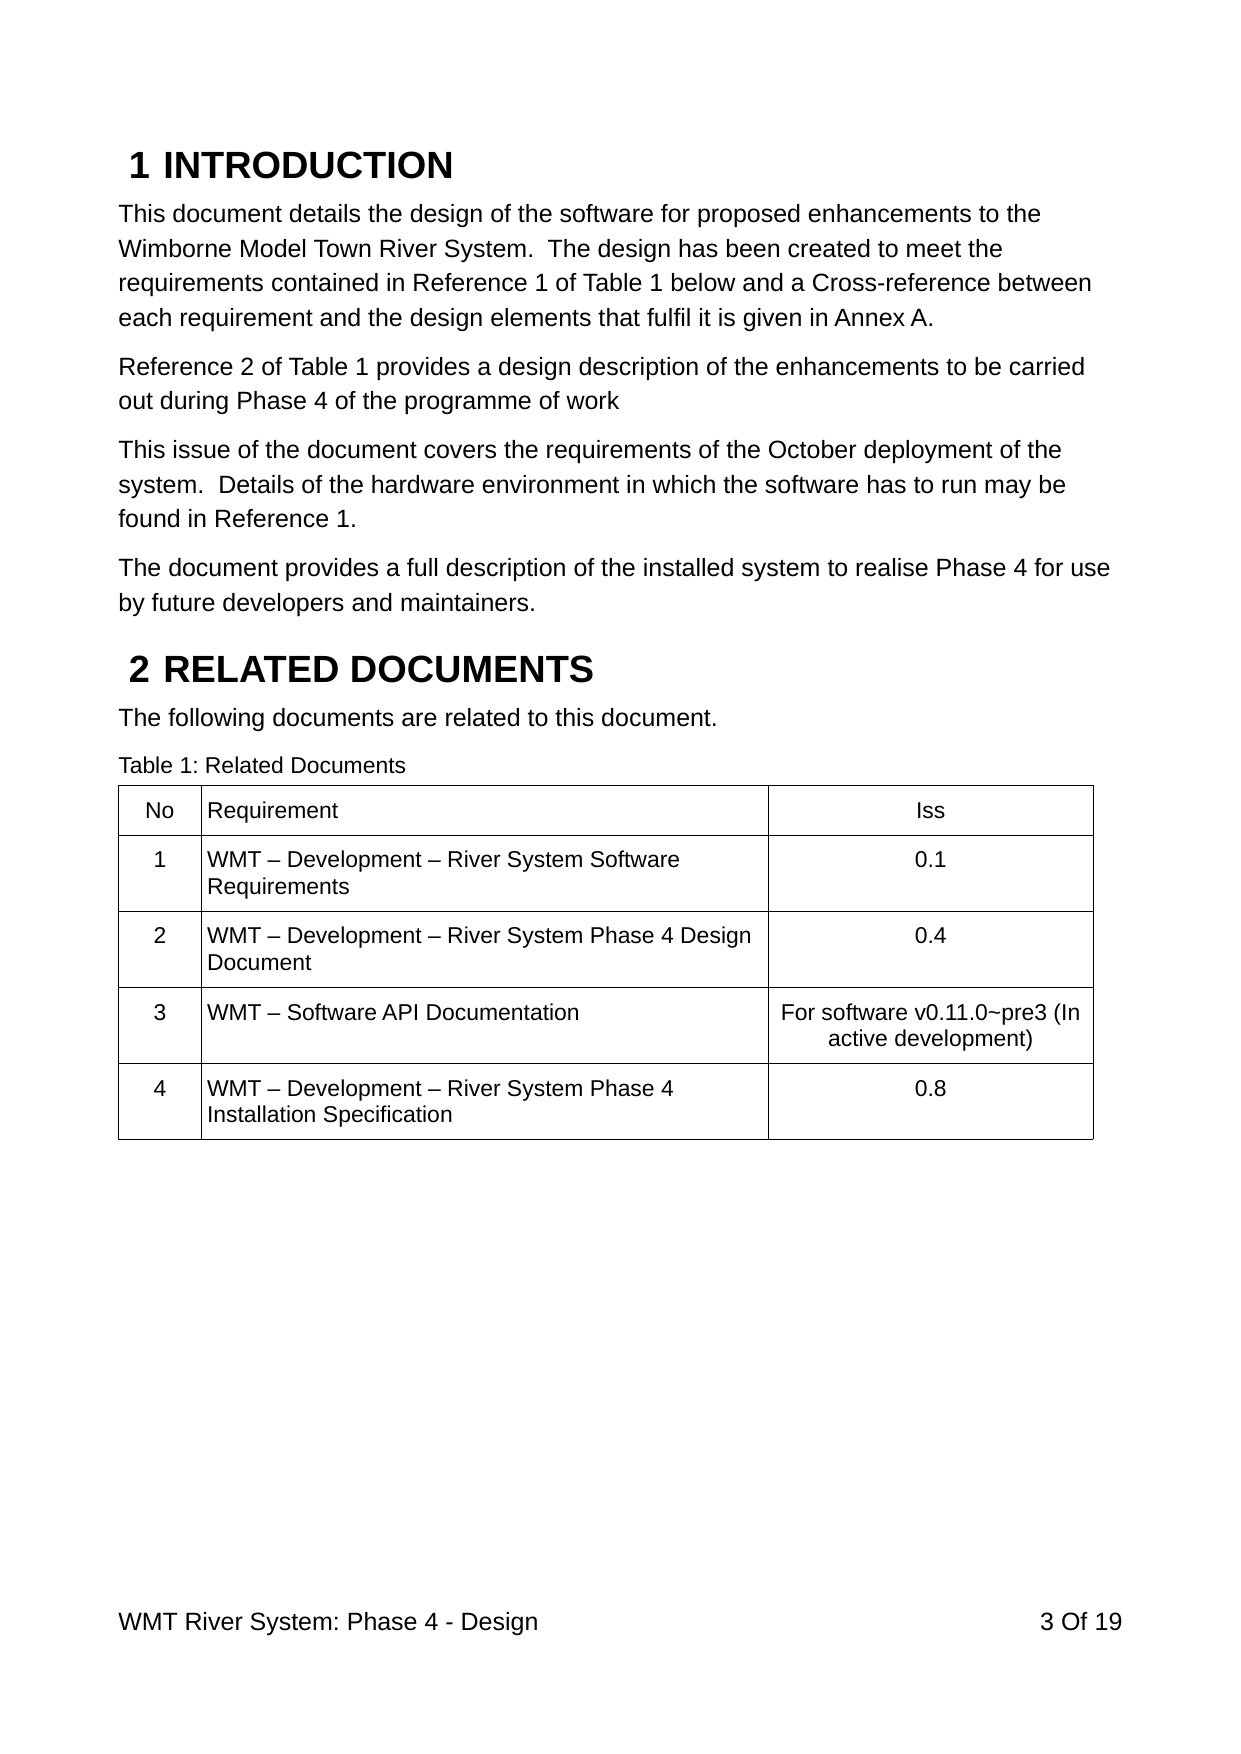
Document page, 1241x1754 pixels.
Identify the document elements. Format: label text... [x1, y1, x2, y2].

table_cell 0.1 [769, 836, 1093, 911]
table_header No [119, 786, 201, 834]
text The document provides a full description of the installed system to realise Phase 4 for use by future developers and maintainers. [118, 553, 1122, 617]
table_cell WMT – Development – River System Software Requirements [202, 836, 768, 911]
subtitle RELATED DOCUMENTS [118, 647, 1122, 691]
table_cell 1 [119, 836, 201, 911]
text The following documents are related to this document. [118, 703, 1122, 732]
table_header Requirement [202, 786, 768, 834]
text This issue of the document covers the requirements of the October deployment of the system. Details of the hardware environment in which the software has to run may be found in Reference 1. [118, 435, 1122, 533]
table_cell WMT – Software API Documentation [202, 988, 768, 1063]
subtitle INTRODUCTION [118, 143, 1122, 187]
text Table 1: Related Documents [118, 752, 1122, 779]
table_cell For software v0.11.0~pre3 (In active development) [769, 988, 1093, 1063]
table_cell 0.8 [769, 1064, 1093, 1139]
table_cell 0.4 [769, 912, 1093, 987]
table_cell WMT – Development – River System Phase 4 Design Document [202, 912, 768, 987]
table_header Iss [769, 786, 1093, 834]
text This document details the design of the software for proposed enhancements to the Wimborne Model Town River System. The design has been created to meet the requirements contained in Reference 1 of Table 1 below and a Cross-reference between each requirement and the design elements that fulfil it is given in Annex A. [118, 199, 1122, 331]
table_cell WMT – Development – River System Phase 4 Installation Specification [202, 1064, 768, 1139]
table_cell 3 [119, 988, 201, 1063]
text Reference 2 of Table 1 provides a design description of the enhancements to be carried out during Phase 4 of the programme of work [118, 352, 1122, 415]
table_cell 2 [119, 912, 201, 987]
table_cell 4 [119, 1064, 201, 1139]
